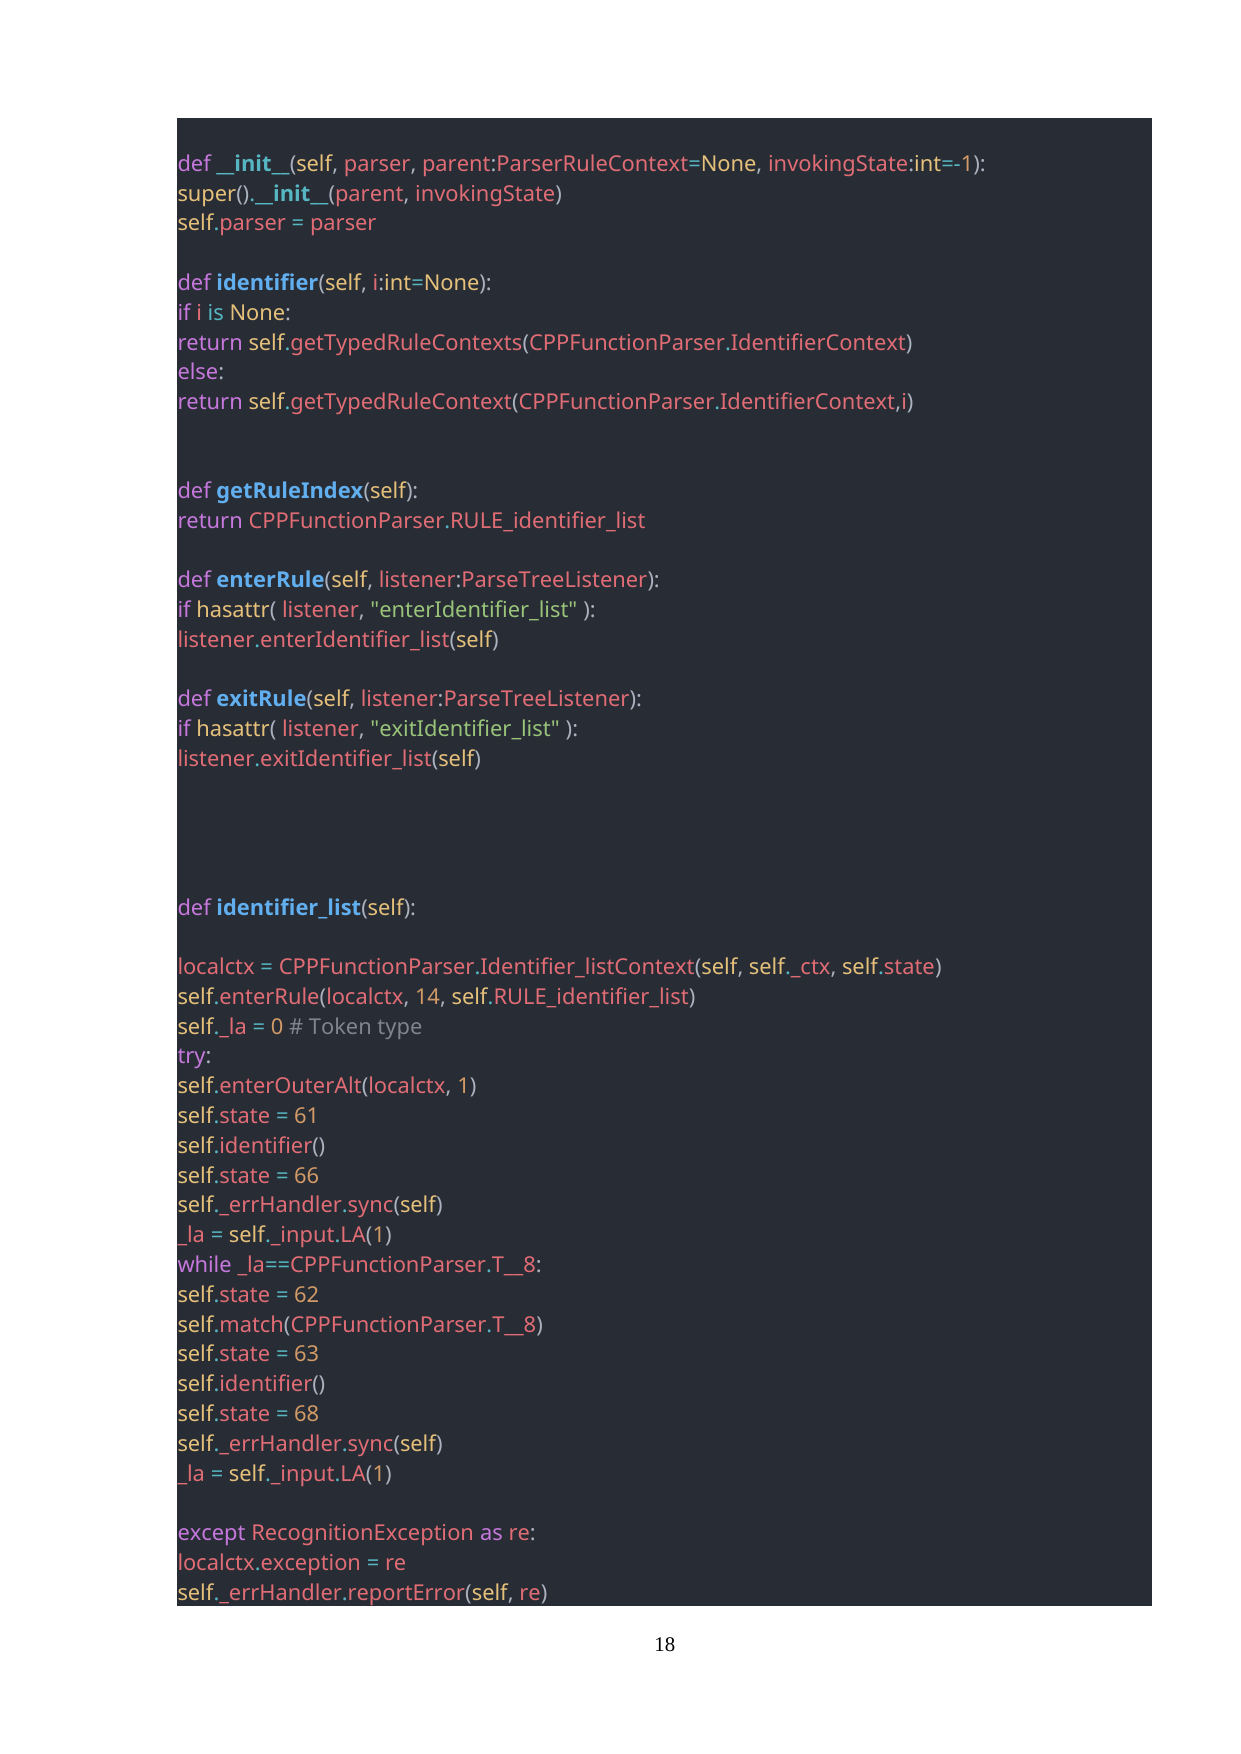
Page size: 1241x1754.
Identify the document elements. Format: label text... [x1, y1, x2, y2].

text localctx = CPPFunctionParser.Identifier_listContext(self, self._ctx, self.state) [177, 951, 1152, 981]
text self._errHandler.reportError(self, re) [177, 1577, 1152, 1606]
text self.enterOuterAlt(localctx, 1) [177, 1070, 1152, 1100]
text def __init__(self, parser, parent:ParserRuleContext=None, invokingState:int=-1): [177, 148, 1152, 178]
text self.state = 66 [177, 1159, 1152, 1189]
text self.enterRule(localctx, 14, self.RULE_identifier_list) [177, 981, 1152, 1011]
text _la = self._input.LA(1) [177, 1457, 1152, 1487]
text self.identifier() [177, 1130, 1152, 1159]
text localctx.exception = re [177, 1547, 1152, 1577]
text self._errHandler.sync(self) [177, 1428, 1152, 1457]
text self.state = 62 [177, 1279, 1152, 1308]
text if hasattr( listener, "enterIdentifier_list" ): [177, 594, 1152, 624]
text self._errHandler.sync(self) [177, 1189, 1152, 1219]
text self.match(CPPFunctionParser.T__8) [177, 1308, 1152, 1338]
text self.parser = parser [177, 207, 1152, 237]
text self._la = 0 # Token type [177, 1011, 1152, 1040]
text return self.getTypedRuleContexts(CPPFunctionParser.IdentifierContext) [177, 326, 1152, 356]
text def identifier_list(self): [177, 892, 1152, 921]
text def exitRule(self, listener:ParseTreeListener): [177, 683, 1152, 713]
text self.identifier() [177, 1368, 1152, 1398]
text try: [177, 1040, 1152, 1070]
text self.state = 68 [177, 1398, 1152, 1428]
text self.state = 63 [177, 1338, 1152, 1368]
text def enterRule(self, listener:ParseTreeListener): [177, 564, 1152, 594]
text except RecognitionException as re: [177, 1517, 1152, 1547]
text if i is None: [177, 297, 1152, 326]
text _la = self._input.LA(1) [177, 1219, 1152, 1249]
text else: [177, 356, 1152, 386]
text listener.enterIdentifier_list(self) [177, 624, 1152, 654]
text def getRuleIndex(self): [177, 475, 1152, 505]
text while _la==CPPFunctionParser.T__8: [177, 1249, 1152, 1279]
text super().__init__(parent, invokingState) [177, 178, 1152, 207]
text return self.getTypedRuleContext(CPPFunctionParser.IdentifierContext,i) [177, 386, 1152, 416]
text if hasattr( listener, "exitIdentifier_list" ): [177, 713, 1152, 743]
text listener.exitIdentifier_list(self) [177, 743, 1152, 773]
text def identifier(self, i:int=None): [177, 267, 1152, 297]
text return CPPFunctionParser.RULE_identifier_list [177, 505, 1152, 534]
text self.state = 61 [177, 1100, 1152, 1130]
